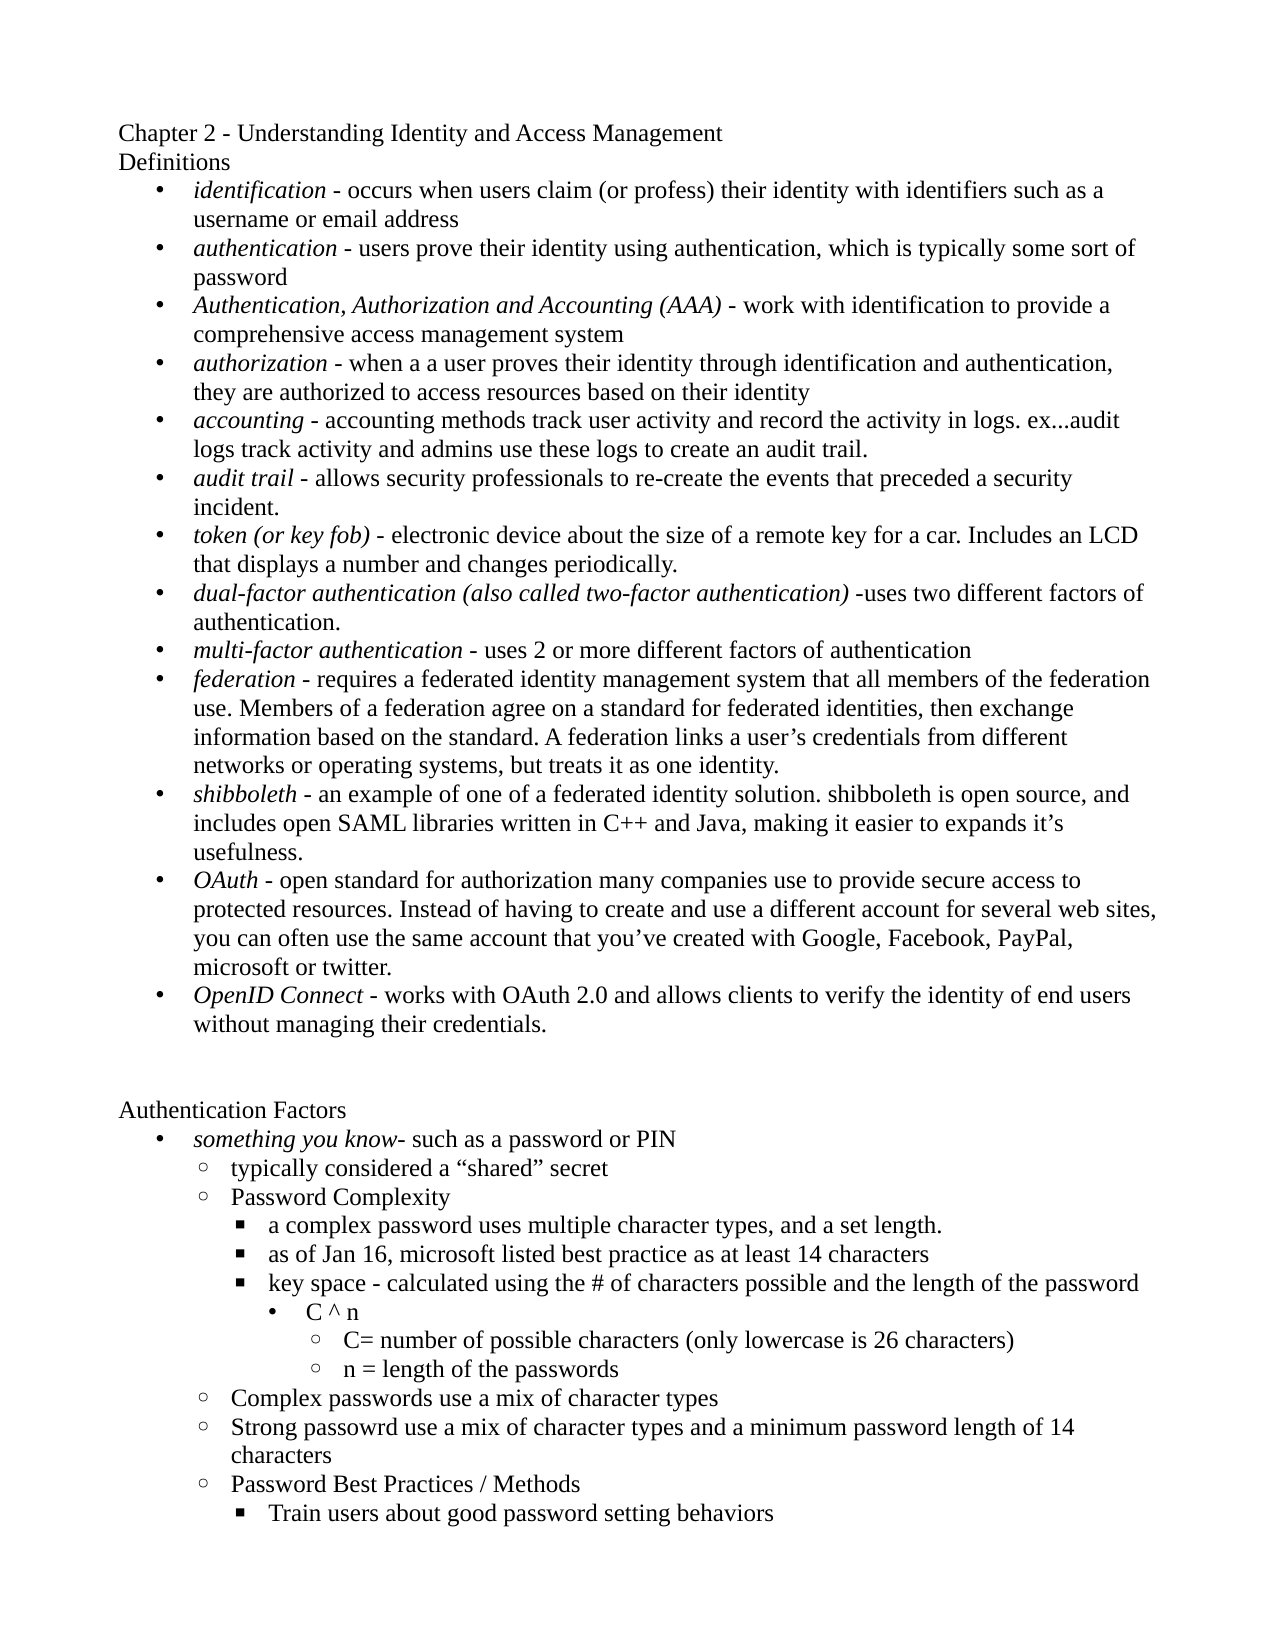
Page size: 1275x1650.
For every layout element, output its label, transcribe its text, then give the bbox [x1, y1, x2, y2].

list shibboleth - an example of one of a federated identity solution. shibboleth is open source, and includes open SAML libraries written in C++ and Java, making it easier to expands it’s usefulness. [156, 779, 1157, 866]
list as of Jan 16, microsoft listed best practice as at least 14 characters [231, 1239, 1157, 1268]
list dual-factor authentication (also called two-factor authentication) -uses two different factors of authentication. [156, 578, 1157, 636]
list Train users about good password setting behaviors [231, 1498, 1157, 1527]
list a complex password uses multiple character types, and a set length. [231, 1211, 1157, 1239]
list Password Best Practices / Methods [193, 1469, 1157, 1498]
list key space - calculated using the # of characters possible and the length of the password [231, 1268, 1157, 1297]
list typically considered a “shared” secret [193, 1153, 1157, 1182]
list audit trail - allows security professionals to re-create the events that preceded a security incident. [156, 463, 1157, 521]
list accounting - accounting methods track user activity and record the activity in logs. ex...audit logs track activity and admins use these logs to create an audit trail. [156, 406, 1157, 463]
list C= number of possible characters (only lowercase is 26 characters) [306, 1326, 1157, 1354]
list Password Complexity [193, 1182, 1157, 1211]
list Complex passwords use a mix of character types [193, 1383, 1157, 1412]
list n = length of the passwords [306, 1354, 1157, 1383]
list Strong passowrd use a mix of character types and a minimum password length of 14 characters [193, 1412, 1157, 1469]
list multi-factor authentication - uses 2 or more different factors of authentication [156, 636, 1157, 664]
list OAuth - open standard for authorization many companies use to provide secure access to protected resources. Instead of having to create and use a different account for several web sites, you can often use the same account that you’ve created with Google, Facebook, PayPal, microsoft or twitter. [156, 866, 1157, 981]
list Authentication, Authorization and Accounting (AAA) - work with identification to provide a comprehensive access management system [156, 291, 1157, 348]
text Definitions [118, 147, 1157, 176]
list something you know- such as a password or PIN [156, 1124, 1157, 1153]
list OpenID Connect - works with OAuth 2.0 and allows clients to verify the identity of end users without managing their credentials. [156, 981, 1157, 1038]
text Authentication Factors [118, 1096, 1157, 1124]
list authorization - when a a user proves their identity through identification and authentication, they are authorized to access resources based on their identity [156, 348, 1157, 406]
list authentication - users prove their identity using authentication, which is typically some sort of password [156, 233, 1157, 291]
list federation - requires a federated identity management system that all members of the federation use. Members of a federation agree on a standard for federated identities, then exchange information based on the standard. A federation links a user’s credentials from different networks or operating systems, but treats it as one identity. [156, 664, 1157, 779]
list C ^ n [268, 1297, 1157, 1326]
list identification - occurs when users claim (or profess) their identity with identifiers such as a username or email address [156, 176, 1157, 233]
list token (or key fob) - electronic device about the size of a remote key for a car. Includes an LCD that displays a number and changes periodically. [156, 521, 1157, 578]
text Chapter 2 - Understanding Identity and Access Management [118, 118, 1157, 147]
